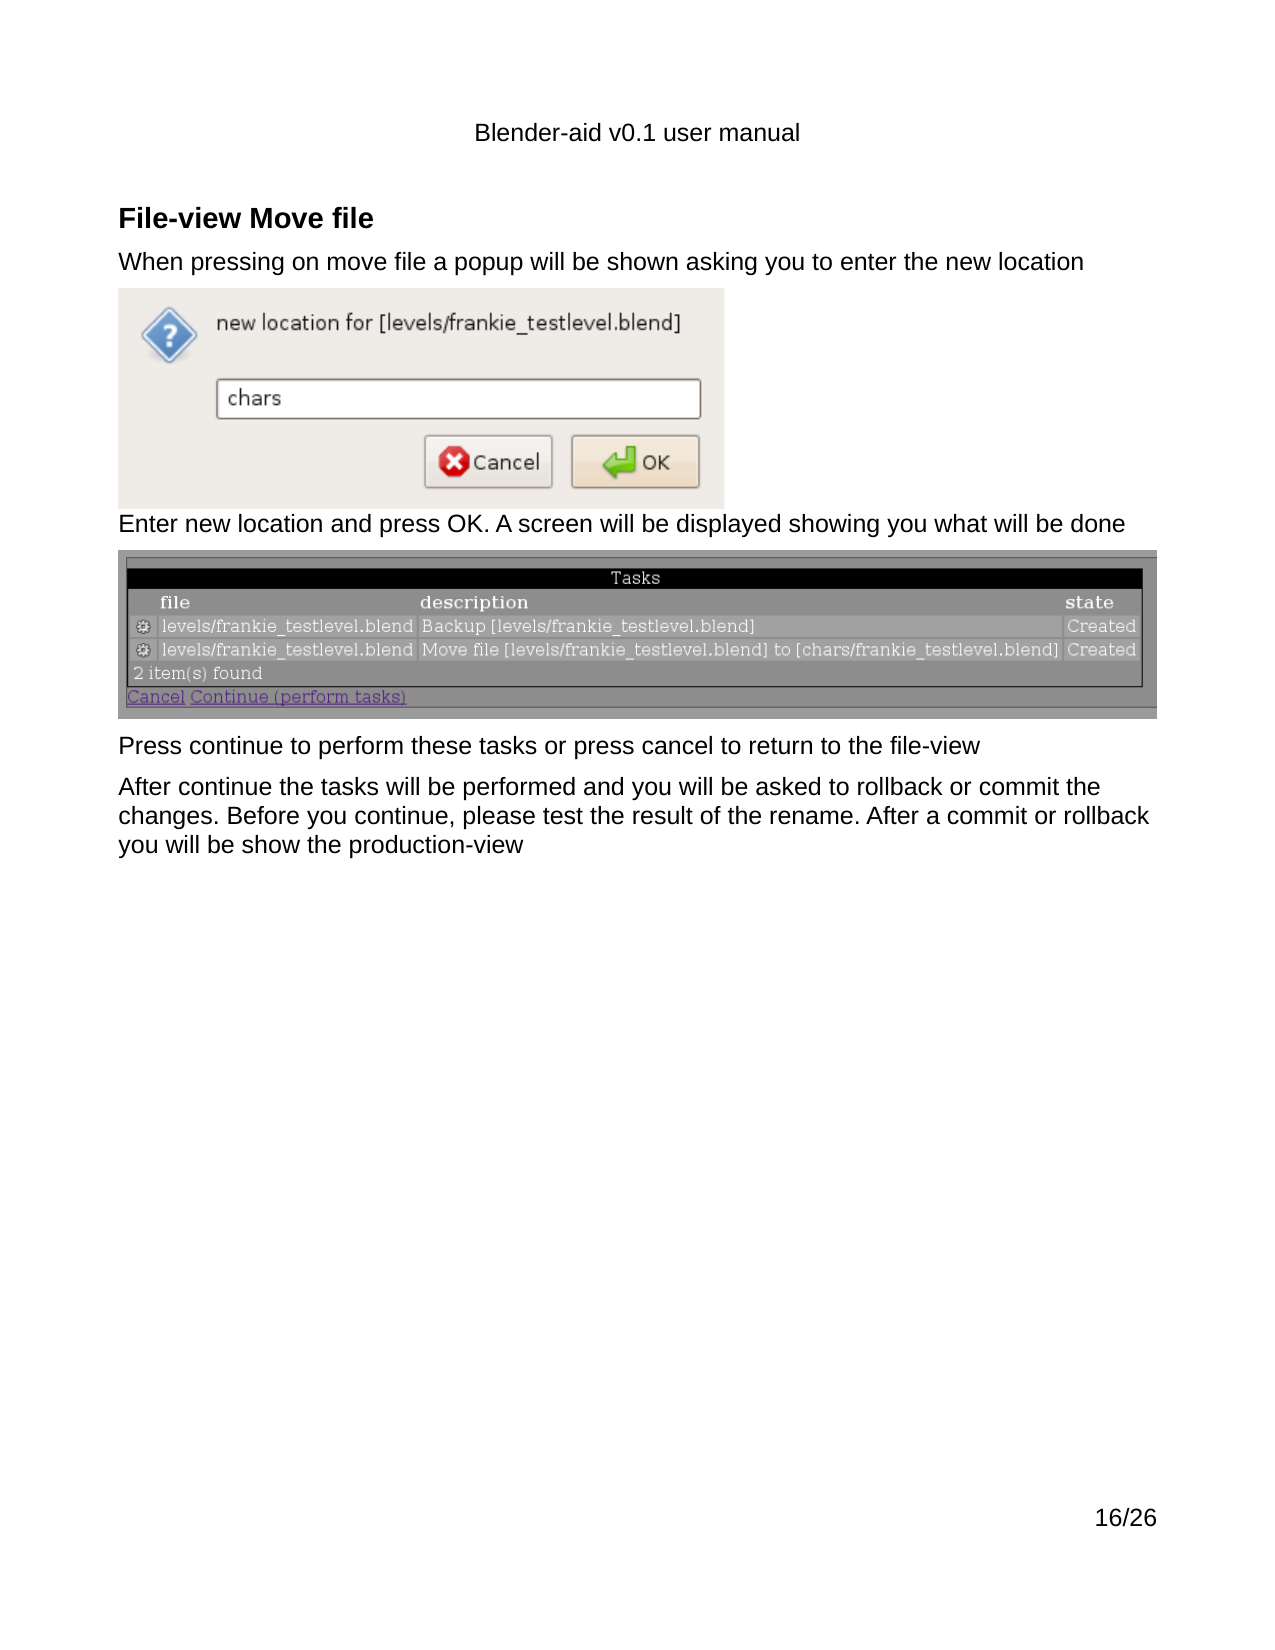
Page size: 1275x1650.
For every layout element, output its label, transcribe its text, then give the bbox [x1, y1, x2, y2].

text After continue the tasks will be performed and you will be asked to rollback or commit the changes. Before you continue, please test the result of the rename. After a commit or rollback you will be show the production-view [118, 772, 1157, 858]
text Press continue to perform these tasks or press cancel to return to the file-view [118, 731, 1157, 759]
picture [118, 550, 1157, 719]
picture [118, 288, 725, 509]
subtitle File-view Move file [118, 201, 1157, 235]
text Enter new location and press OK. A screen will be displayed showing you what will be done [118, 509, 1157, 538]
text When pressing on move file a popup will be shown asking you to enter the new location [118, 247, 1157, 276]
